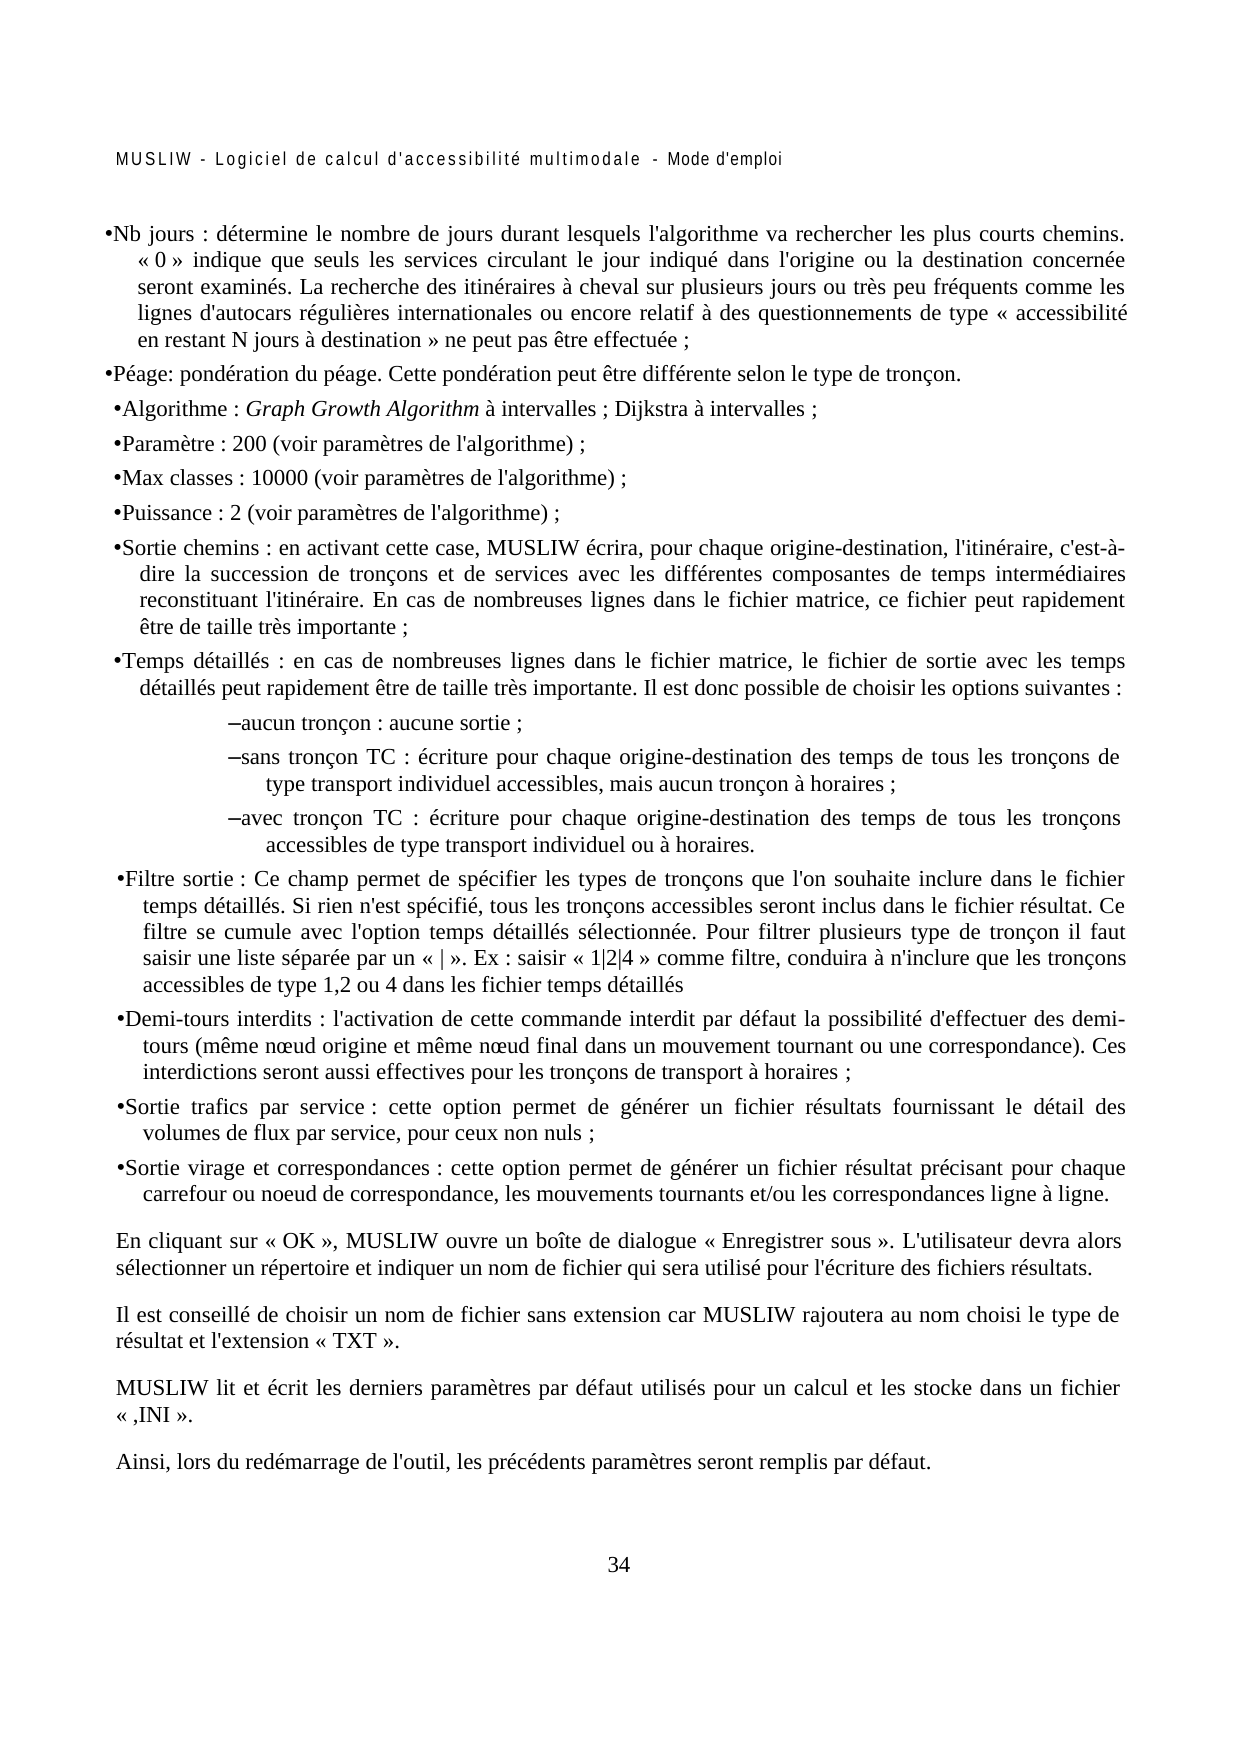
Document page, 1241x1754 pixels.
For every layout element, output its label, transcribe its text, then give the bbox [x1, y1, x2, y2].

list aucun tronçon : aucune sortie ; [228, 708, 1122, 735]
list Nb jours : détermine le nombre de jours durant lesquels l'algorithme va rechercher les plus courts chemins. « 0 » indique que seuls les services circulant le jour indiqué dans l'origine ou la destination concernée seront examinés. La recherche des itinéraires à cheval sur plusieurs jours ou très peu fréquents comme les lignes d'autocars régulières internationales ou encore relatif à des questionnements de type « accessibilité en restant N jours à destination » ne peut pas être effectuée ; [105, 220, 1127, 352]
list Paramètre : 200 (voir paramètres de l'algorithme) ; [114, 430, 1127, 456]
list Péage: pondération du péage. Cette pondération peut être différente selon le type de tronçon. [105, 360, 1127, 387]
list Sortie virage et correspondances : cette option permet de générer un fichier résultat précisant pour chaque carrefour ou noeud de correspondance, les mouvements tournants et/ou les correspondances ligne à ligne. [117, 1154, 1127, 1207]
list Sortie trafics par service : cette option permet de générer un fichier résultats fournissant le détail des volumes de flux par service, pour ceux non nuls ; [117, 1093, 1127, 1146]
text MUSLIW lit et écrit les derniers paramètres par défaut utilisés pour un calcul et les stocke dans un fichier « ,INI ». [116, 1374, 1122, 1427]
list Filtre sortie : Ce champ permet de spécifier les types de tronçons que l'on souhaite inclure dans le fichier temps détaillés. Si rien n'est spécifié, tous les tronçons accessibles seront inclus dans le fichier résultat. Ce filtre se cumule avec l'option temps détaillés sélectionnée. Pour filtrer plusieurs type de tronçon il faut saisir une liste séparée par un « | ». Ex : saisir « 1|2|4 » comme filtre, conduira à n'inclure que les tronçons accessibles de type 1,2 ou 4 dans les fichier temps détaillés [117, 865, 1127, 997]
list Temps détaillés : en cas de nombreuses lignes dans le fichier matrice, le fichier de sortie avec les temps détaillés peut rapidement être de taille très importante. Il est donc possible de choisir les options suivantes : [114, 647, 1127, 700]
list Sortie chemins : en activant cette case, MUSLIW écrira, pour chaque origine-destination, l'itinéraire, c'est-à-dire la succession de tronçons et de services avec les différentes composantes de temps intermédiaires reconstituant l'itinéraire. En cas de nombreuses lignes dans le fichier matrice, ce fichier peut rapidement être de taille très importante ; [114, 534, 1127, 639]
list sans tronçon TC : écriture pour chaque origine-destination des temps de tous les tronçons de type transport individuel accessibles, mais aucun tronçon à horaires ; [228, 743, 1122, 796]
list Puissance : 2 (voir paramètres de l'algorithme) ; [114, 499, 1127, 525]
list Algorithme : Graph Growth Algorithm à intervalles ; Dijkstra à intervalles ; [114, 395, 1127, 421]
list Demi-tours interdits : l'activation de cette commande interdit par défaut la possibilité d'effectuer des demi-tours (même nœud origine et même nœud final dans un mouvement tournant ou une correspondance). Ces interdictions seront aussi effectives pour les tronçons de transport à horaires ; [117, 1005, 1127, 1084]
list avec tronçon TC : écriture pour chaque origine-destination des temps de tous les tronçons accessibles de type transport individuel ou à horaires. [228, 804, 1122, 857]
list Max classes : 10000 (voir paramètres de l'algorithme) ; [114, 464, 1127, 491]
text En cliquant sur « OK », MUSLIW ouvre un boîte de dialogue « Enregistrer sous ». L'utilisateur devra alors sélectionner un répertoire et indiquer un nom de fichier qui sera utilisé pour l'écriture des fichiers résultats. [116, 1227, 1122, 1280]
text Il est conseillé de choisir un nom de fichier sans extension car MUSLIW rajoutera au nom choisi le type de résultat et l'extension « TXT ». [116, 1301, 1122, 1354]
text Ainsi, lors du redémarrage de l'outil, les précédents paramètres seront remplis par défaut. [116, 1448, 1122, 1474]
